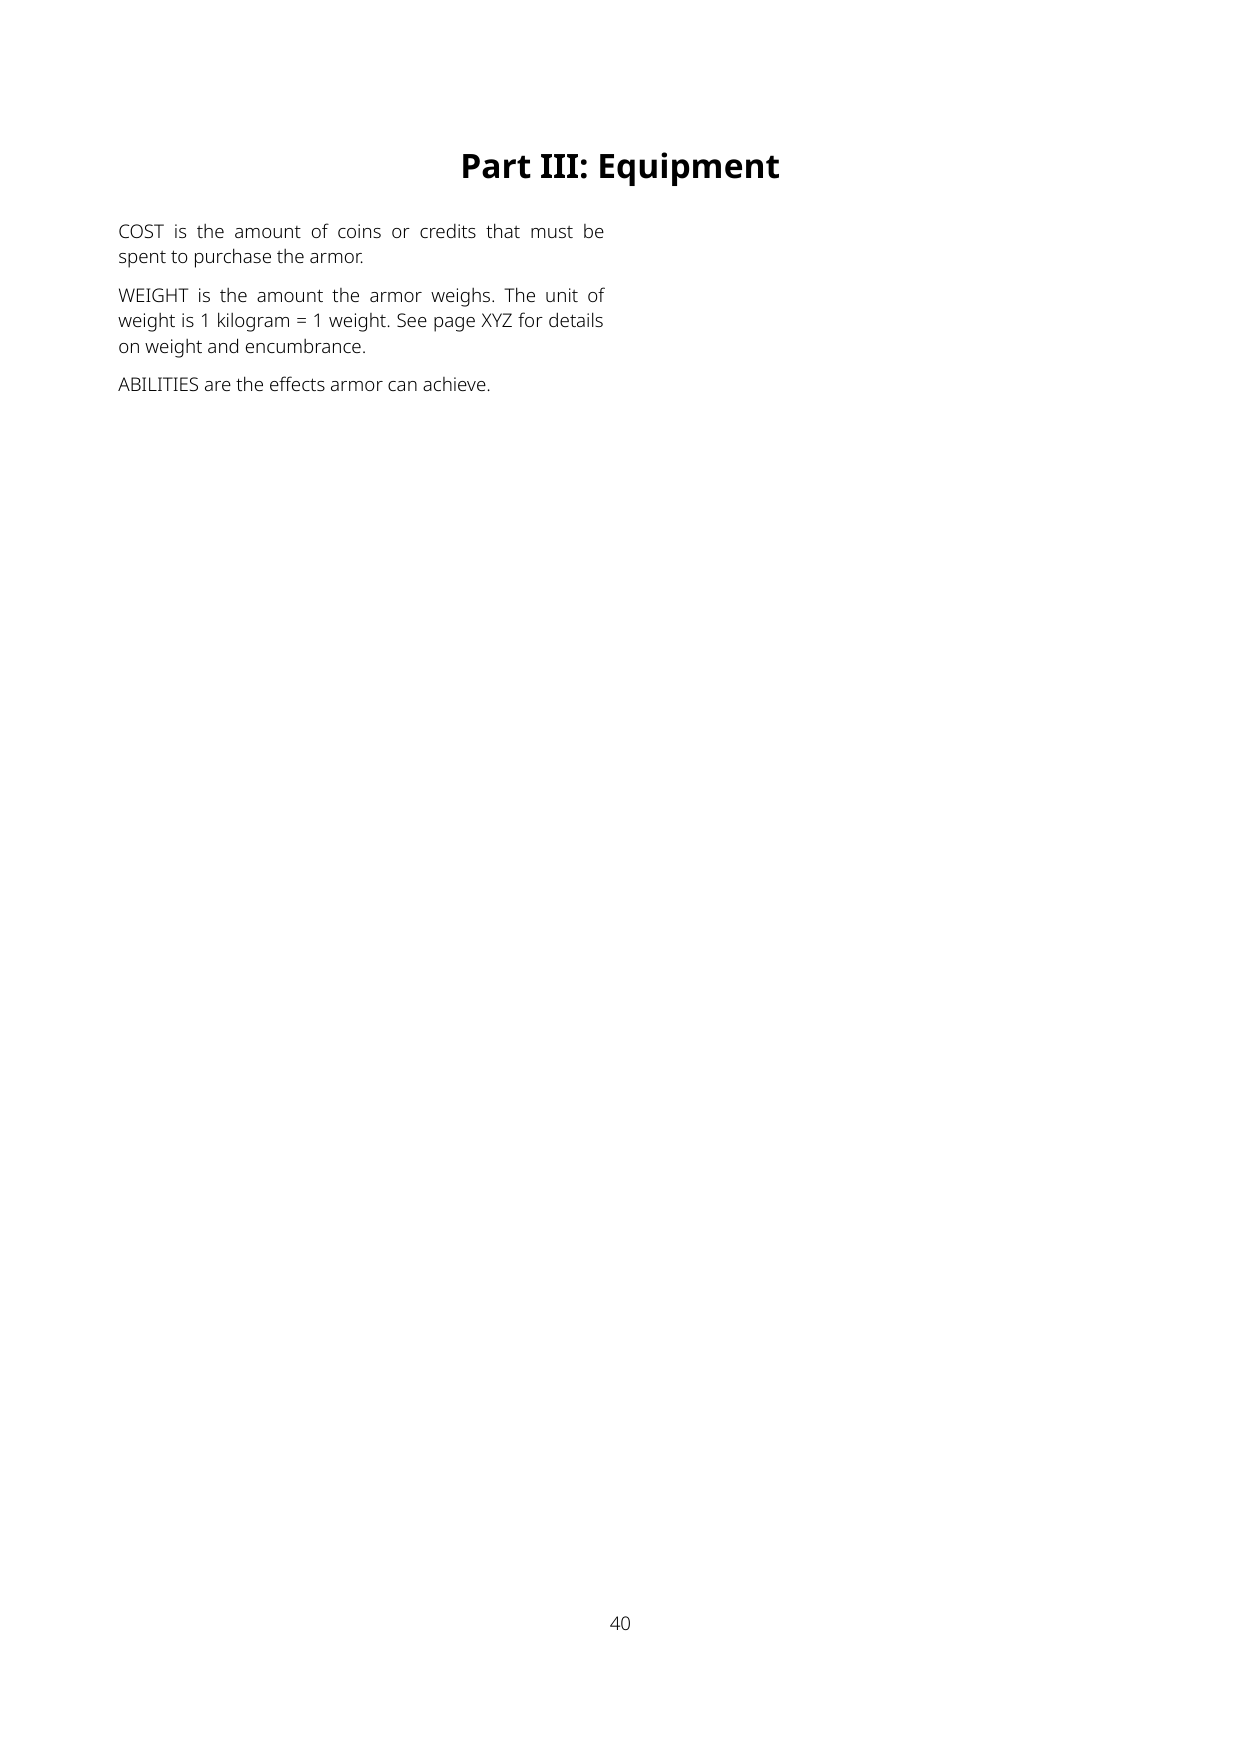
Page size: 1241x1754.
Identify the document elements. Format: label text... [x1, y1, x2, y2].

text WEIGHT is the amount the armor weighs. The unit of weight is 1 kilogram = 1 weight. See page XYZ for details on weight and encumbrance. [118, 282, 605, 358]
text COST is the amount of coins or credits that must be spent to purchase the armor. [118, 218, 605, 269]
text ABILITIES are the effects armor can achieve. [118, 371, 605, 396]
